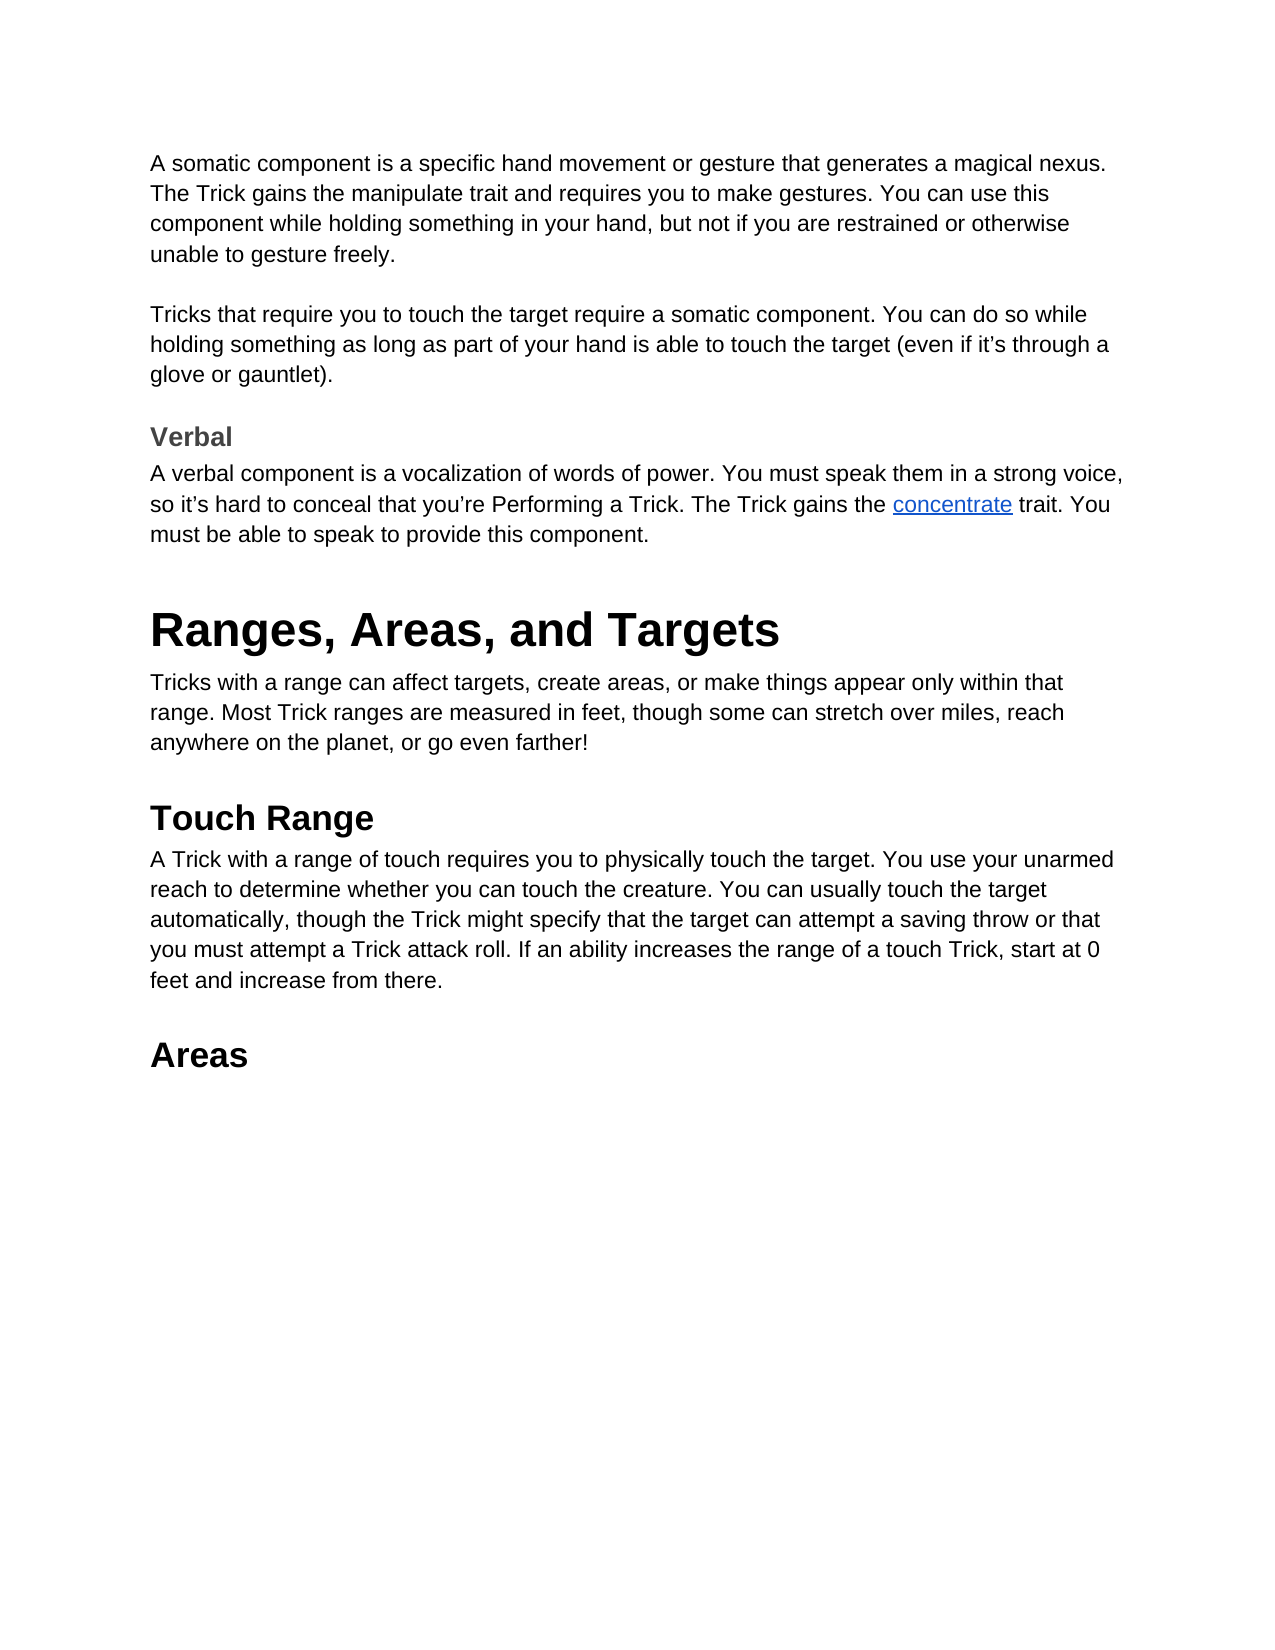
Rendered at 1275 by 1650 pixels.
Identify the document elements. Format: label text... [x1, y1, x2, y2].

text Tricks that require you to touch the target require a somatic component. You can do so while holding something as long as part of your hand is able to touch the target (even if it’s through a glove or gauntlet). [150, 301, 1125, 388]
subtitle Verbal [150, 421, 1125, 452]
text A Trick with a range of touch requires you to physically touch the target. You use your unarmed reach to determine whether you can touch the creature. You can usually touch the target automatically, though the Trick might specify that the target can attempt a saving throw or that you must attempt a Trick attack roll. If an ability increases the range of a touch Trick, start at 0 feet and increase from there. [150, 846, 1125, 993]
text Tricks with a range can affect targets, create areas, or make things appear only within that range. Most Trick ranges are measured in feet, though some can stretch over miles, reach anywhere on the planet, or go even farther! [150, 669, 1125, 755]
subtitle Areas [150, 1034, 1125, 1075]
subtitle Ranges, Areas, and Targets [150, 601, 1125, 656]
subtitle Touch Range [150, 797, 1125, 837]
text A verbal component is a vocalization of words of power. You must speak them in a strong voice, so it’s hard to conceal that you’re Performing a Trick. The Trick gains the concentrate trait. You must be able to speak to provide this component. [150, 460, 1125, 547]
text A somatic component is a specific hand movement or gesture that generates a magical nexus. The Trick gains the manipulate trait and requires you to make gestures. You can use this component while holding something in your hand, but not if you are restrained or otherwise unable to gesture freely. [150, 150, 1125, 267]
